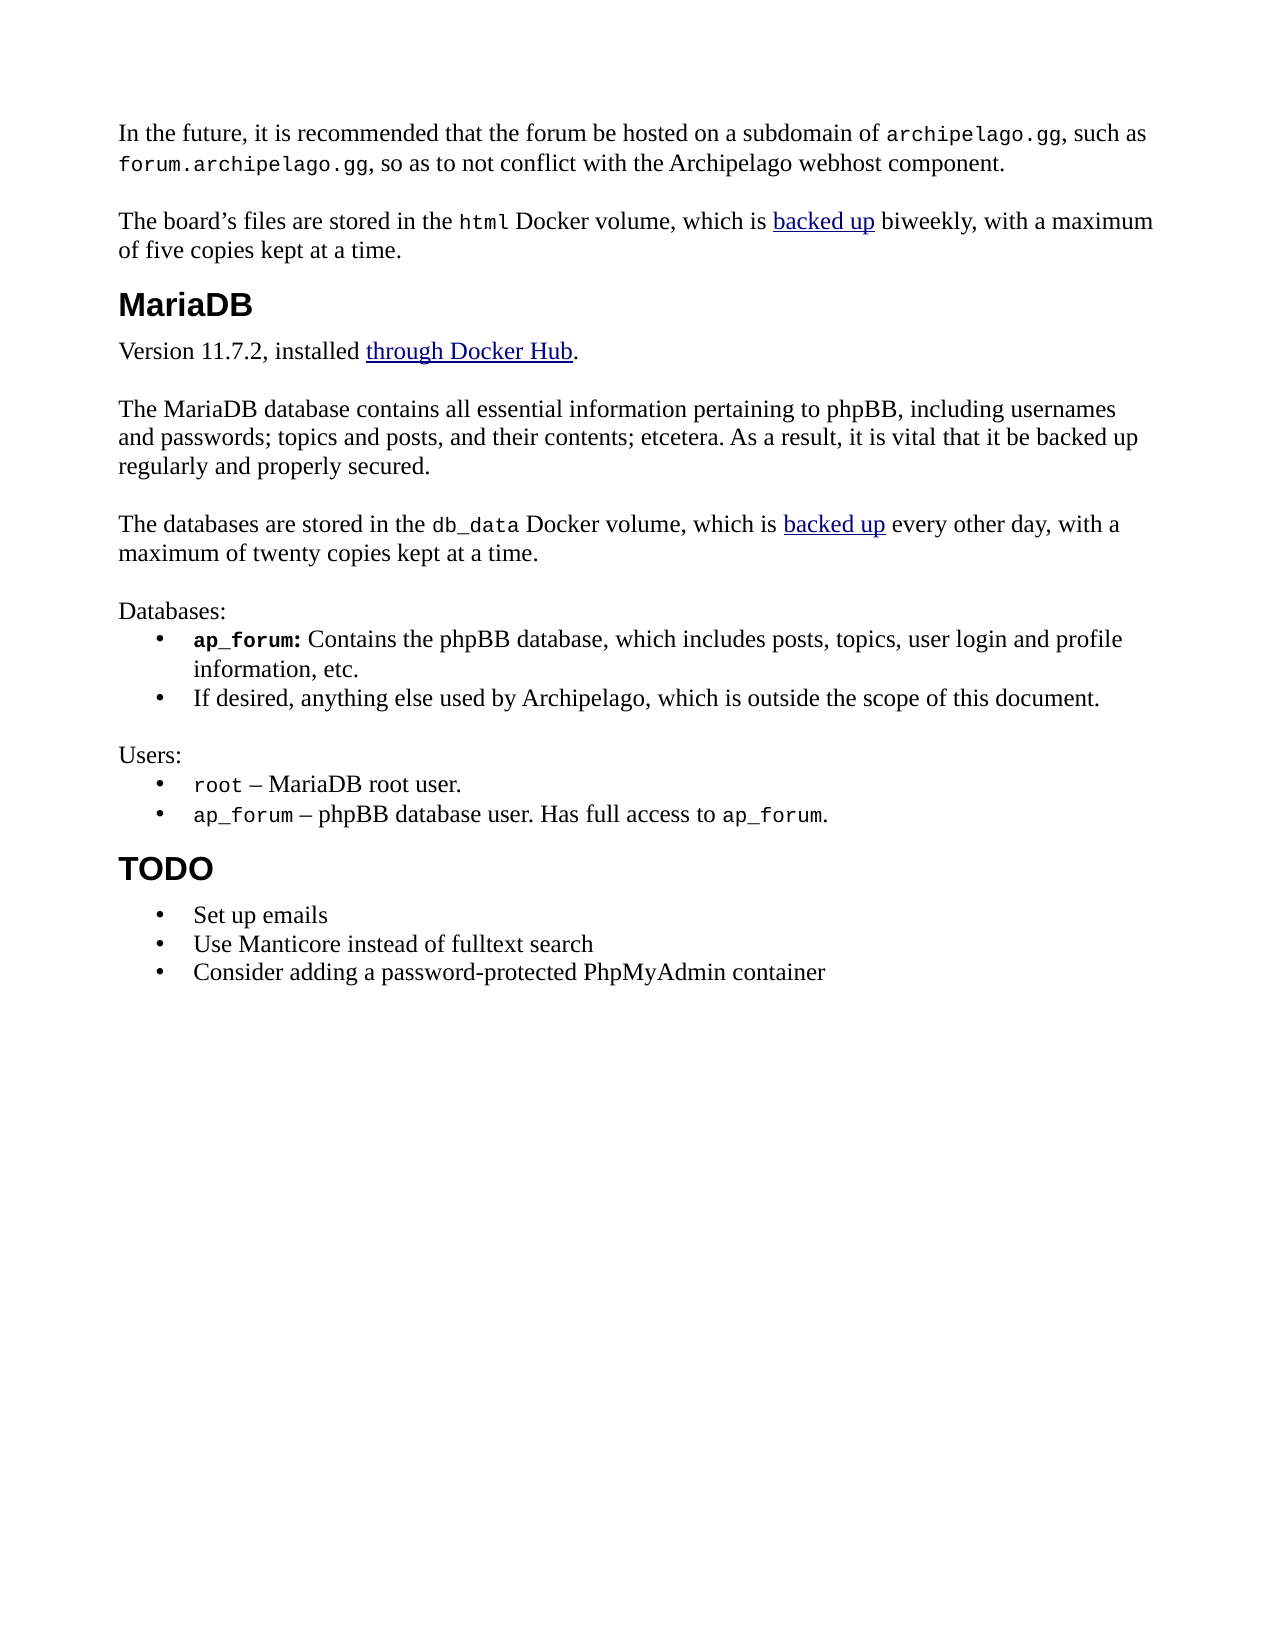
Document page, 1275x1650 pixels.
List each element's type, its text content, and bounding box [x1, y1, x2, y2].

list ap_forum: Contains the phpBB database, which includes posts, topics, user login and profile information, etc. [156, 624, 1157, 683]
list Set up emails [156, 900, 1157, 929]
text The MariaDB database contains all essential information pertaining to phpBB, including usernames and passwords; topics and posts, and their contents; etcetera. As a result, it is vital that it be backed up regularly and properly secured. [118, 394, 1157, 480]
subtitle TODO [118, 849, 1157, 887]
text Version 11.7.2, installed through Docker Hub. [118, 336, 1157, 365]
list If desired, anything else used by Archipelago, which is outside the scope of this document. [156, 683, 1157, 712]
text Databases: [118, 596, 1157, 624]
text In the future, it is recommended that the forum be hosted on a subdomain of archipelago.gg, such as forum.archipelago.gg, so as to not conflict with the Archipelago webhost component. [118, 118, 1157, 177]
text The board’s files are stored in the html Docker volume, which is backed up biweekly, with a maximum of five copies kept at a time. [118, 206, 1157, 264]
list Use Manticore instead of fulltext search [156, 929, 1157, 957]
list root – MariaDB root user. [156, 769, 1157, 799]
list Consider adding a password-protected PhpMyAdmin container [156, 957, 1157, 986]
text Users: [118, 740, 1157, 769]
list ap_forum – phpBB database user. Has full access to ap_forum. [156, 799, 1157, 828]
text The databases are stored in the db_data Docker volume, which is backed up every other day, with a maximum of twenty copies kept at a time. [118, 509, 1157, 567]
subtitle MariaDB [118, 285, 1157, 324]
